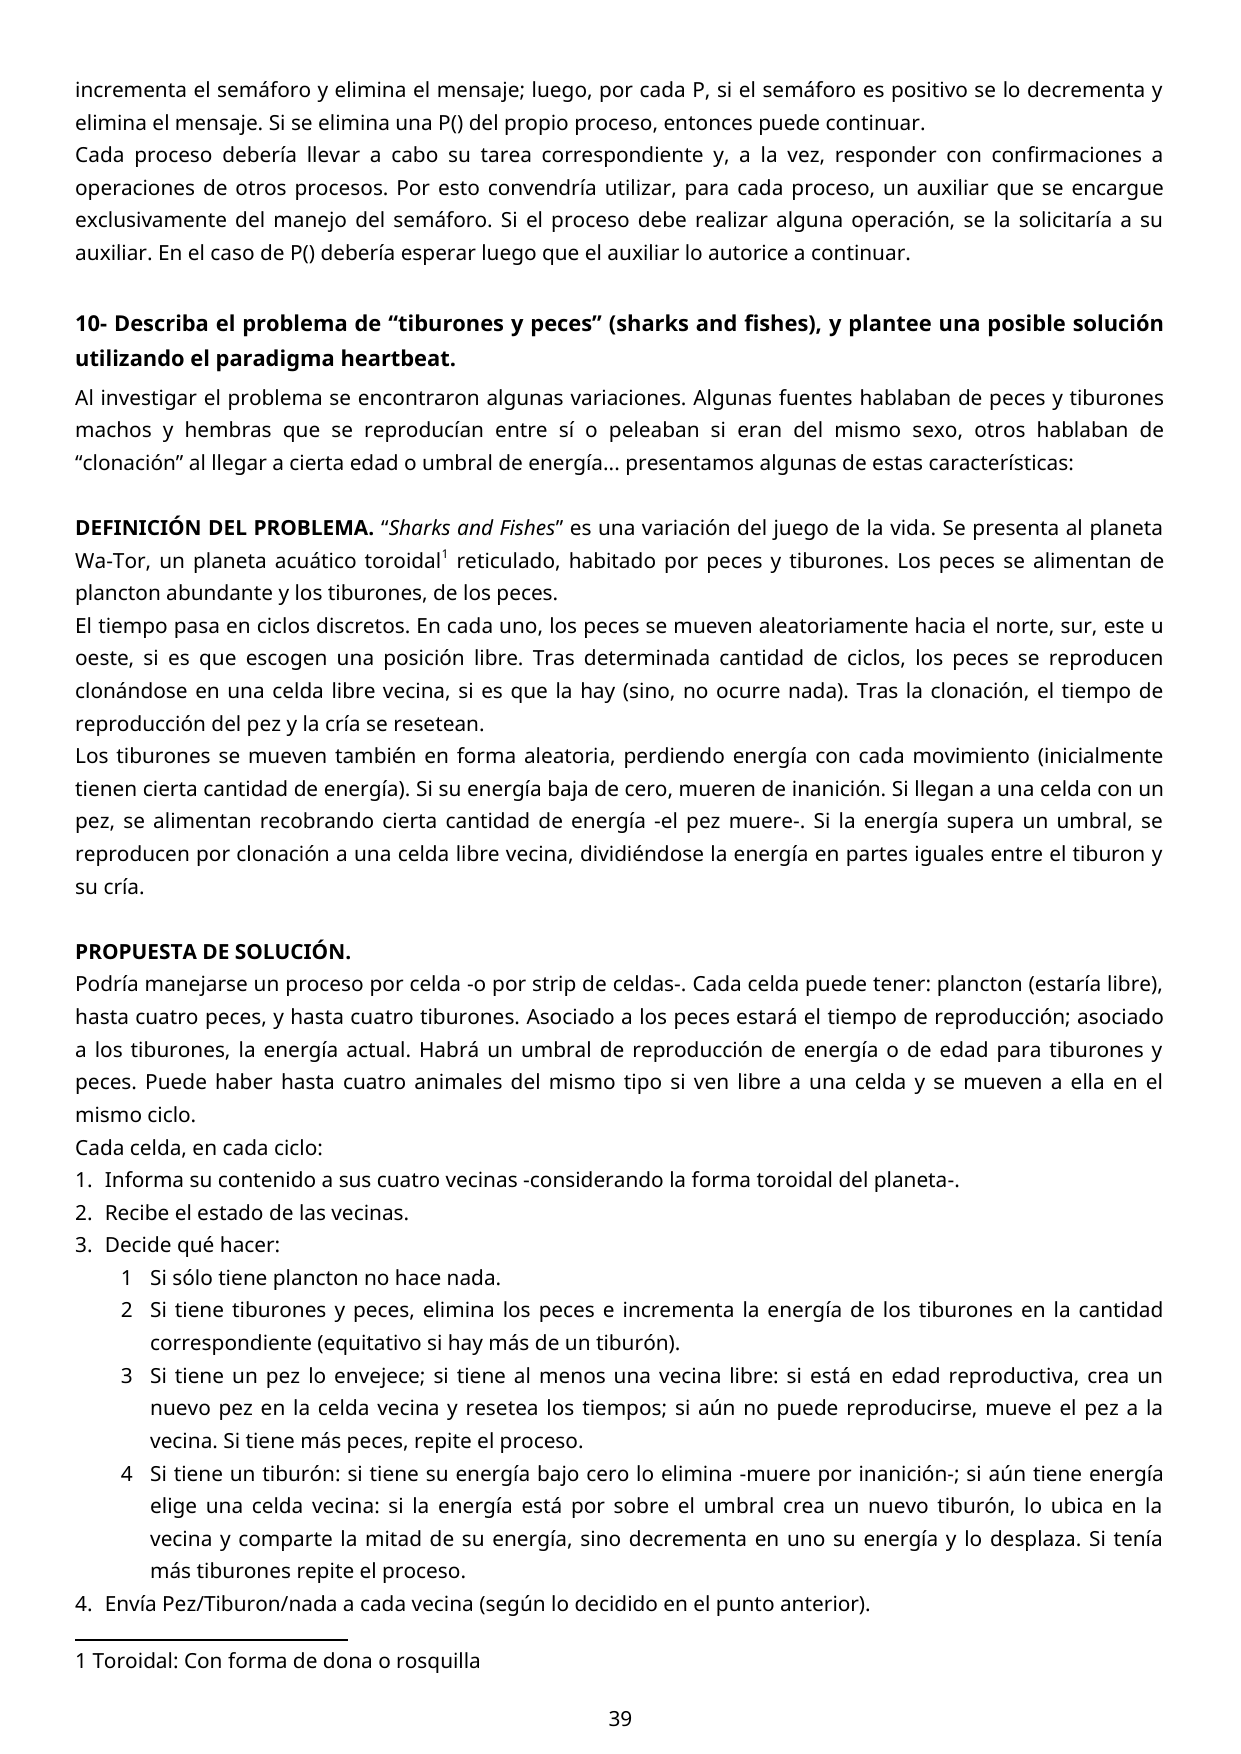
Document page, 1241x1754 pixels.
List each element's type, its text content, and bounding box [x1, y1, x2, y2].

list Decide qué hacer: [75, 1230, 1165, 1259]
list Si tiene un pez lo envejece; si tiene al menos una vecina libre: si está en edad reproductiva, crea un nuevo pez en la celda vecina y resetea los tiempos; si aún no puede reproducirse, mueve el pez a la vecina. Si tiene más peces, repite el proceso. [121, 1361, 1165, 1454]
text El tiempo pasa en ciclos discretos. En cada uno, los peces se mueven aleatoriamente hacia el norte, sur, este u oeste, si es que escogen una posición libre. Tras determinada cantidad de ciclos, los peces se reproducen clonándose en una celda libre vecina, si es que la hay (sino, no ocurre nada). Tras la clonación, el tiempo de reproducción del pez y la cría se resetean. [75, 611, 1165, 737]
text incrementa el semáforo y elimina el mensaje; luego, por cada P, si el semáforo es positivo se lo decrementa y elimina el mensaje. Si se elimina una P() del propio proceso, entonces puede continuar. [75, 75, 1165, 136]
text PROPUESTA DE SOLUCIÓN. [75, 937, 1165, 965]
list Envía Pez/Tiburon/nada a cada vecina (según lo decidido en el punto anterior). [75, 1589, 1165, 1617]
list Recibe el estado de las vecinas. [75, 1198, 1165, 1226]
list Si tiene tiburones y peces, elimina los peces e incrementa la energía de los tiburones en la cantidad correspondiente (equitativo si hay más de un tiburón). [121, 1296, 1165, 1357]
subtitle 10- Describa el problema de “tiburones y peces” (sharks and fishes), y plantee una posible solución utilizando el paradigma heartbeat. [75, 308, 1165, 372]
text Toroidal: Con forma de dona o rosquilla [75, 1646, 1165, 1674]
text Al investigar el problema se encontraron algunas variaciones. Algunas fuentes hablaban de peces y tiburones machos y hembras que se reproducían entre sí o peleaban si eran del mismo sexo, otros hablaban de “clonación” al llegar a cierta edad o umbral de energía... presentamos algunas de estas características: [75, 383, 1165, 476]
list Informa su contenido a sus cuatro vecinas -considerando la forma toroidal del planeta-. [75, 1165, 1165, 1194]
text Los tiburones se mueven también en forma aleatoria, perdiendo energía con cada movimiento (inicialmente tienen cierta cantidad de energía). Si su energía baja de cero, mueren de inanición. Si llegan a una celda con un pez, se alimentan recobrando cierta cantidad de energía -el pez muere-. Si la energía supera un umbral, se reproducen por clonación a una celda libre vecina, dividiéndose la energía en partes iguales entre el tiburon y su cría. [75, 741, 1165, 900]
text Cada proceso debería llevar a cabo su tarea correspondiente y, a la vez, responder con confirmaciones a operaciones de otros procesos. Por esto convendría utilizar, para cada proceso, un auxiliar que se encargue exclusivamente del manejo del semáforo. Si el proceso debe realizar alguna operación, se la solicitaría a su auxiliar. En el caso de P() debería esperar luego que el auxiliar lo autorice a continuar. [75, 140, 1165, 266]
list Si sólo tiene plancton no hace nada. [121, 1263, 1165, 1291]
text Cada celda, en cada ciclo: [75, 1133, 1165, 1161]
text Podría manejarse un proceso por celda -o por strip de celdas-. Cada celda puede tener: plancton (estaría libre), hasta cuatro peces, y hasta cuatro tiburones. Asociado a los peces estará el tiempo de reproducción; asociado a los tiburones, la energía actual. Habrá un umbral de reproducción de energía o de edad para tiburones y peces. Puede haber hasta cuatro animales del mismo tipo si ven libre a una celda y se mueven a ella en el mismo ciclo. [75, 969, 1165, 1128]
text DEFINICIÓN DEL PROBLEMA. “Sharks and Fishes” es una variación del juego de la vida. Se presenta al planeta Wa-Tor, un planeta acuático toroidal reticulado, habitado por peces y tiburones. Los peces se alimentan de plancton abundante y los tiburones, de los peces. [75, 513, 1165, 607]
list Si tiene un tiburón: si tiene su energía bajo cero lo elimina -muere por inanición-; si aún tiene energía elige una celda vecina: si la energía está por sobre el umbral crea un nuevo tiburón, lo ubica en la vecina y comparte la mitad de su energía, sino decrementa en uno su energía y lo desplaza. Si tenía más tiburones repite el proceso. [121, 1459, 1165, 1585]
